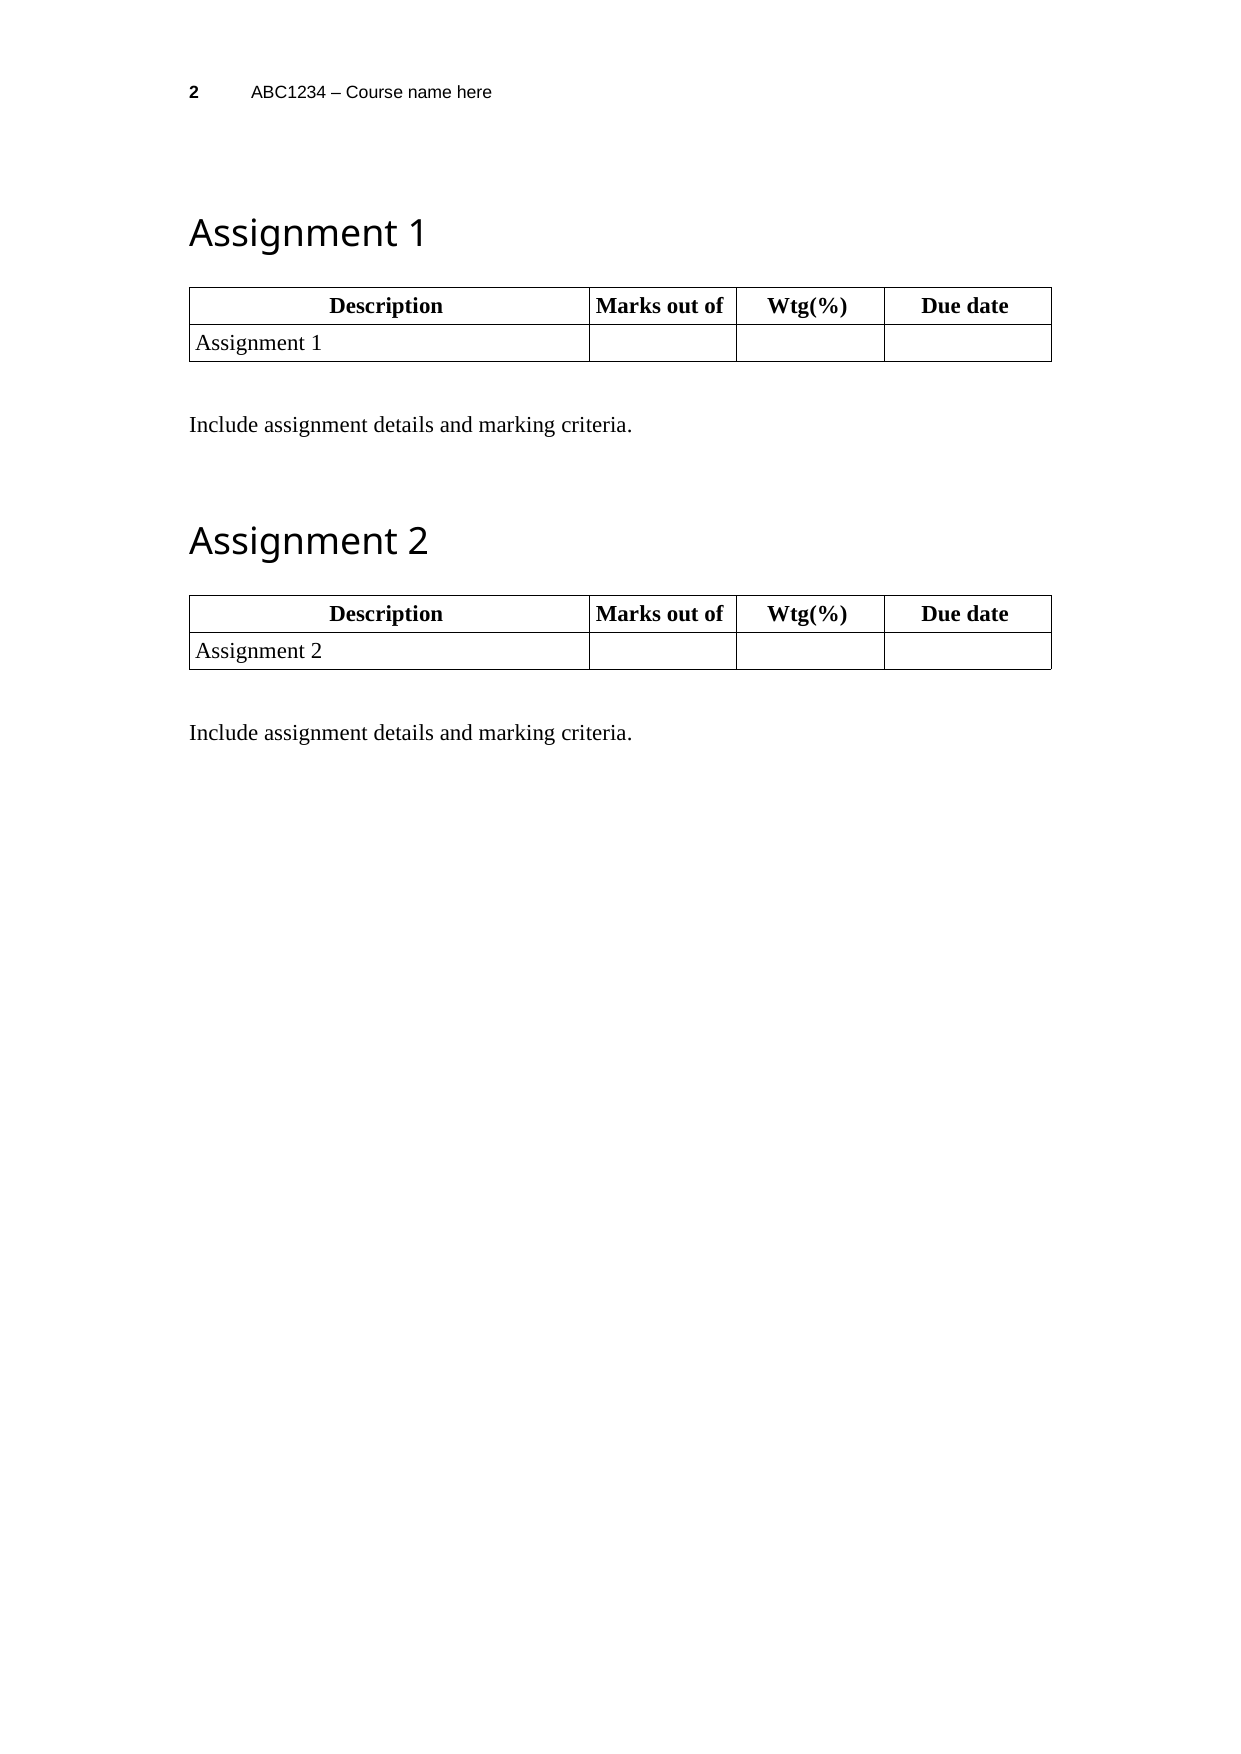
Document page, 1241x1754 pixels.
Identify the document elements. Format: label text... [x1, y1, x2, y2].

text Include assignment details and marking criteria. [189, 720, 1051, 745]
table_cell [885, 325, 1051, 361]
table_cell [885, 633, 1051, 669]
text Include assignment details and marking criteria. [189, 412, 1051, 438]
table_header Wtg(%) [737, 596, 884, 632]
table_cell [590, 325, 736, 361]
table_header Marks out of [590, 288, 736, 324]
table_header Description [190, 596, 589, 632]
table_cell [737, 633, 884, 669]
text Assignment 1 [189, 207, 1051, 258]
text Assignment 2 [189, 514, 1051, 565]
table_cell [737, 325, 884, 361]
table_header Due date [885, 288, 1051, 324]
table_header Due date [885, 596, 1051, 632]
table_header Description [190, 288, 589, 324]
table_header Wtg(%) [737, 288, 884, 324]
table_cell Assignment 1 [190, 325, 589, 361]
table_header Marks out of [590, 596, 736, 632]
table_cell [590, 633, 736, 669]
table_cell Assignment 2 [190, 633, 589, 669]
